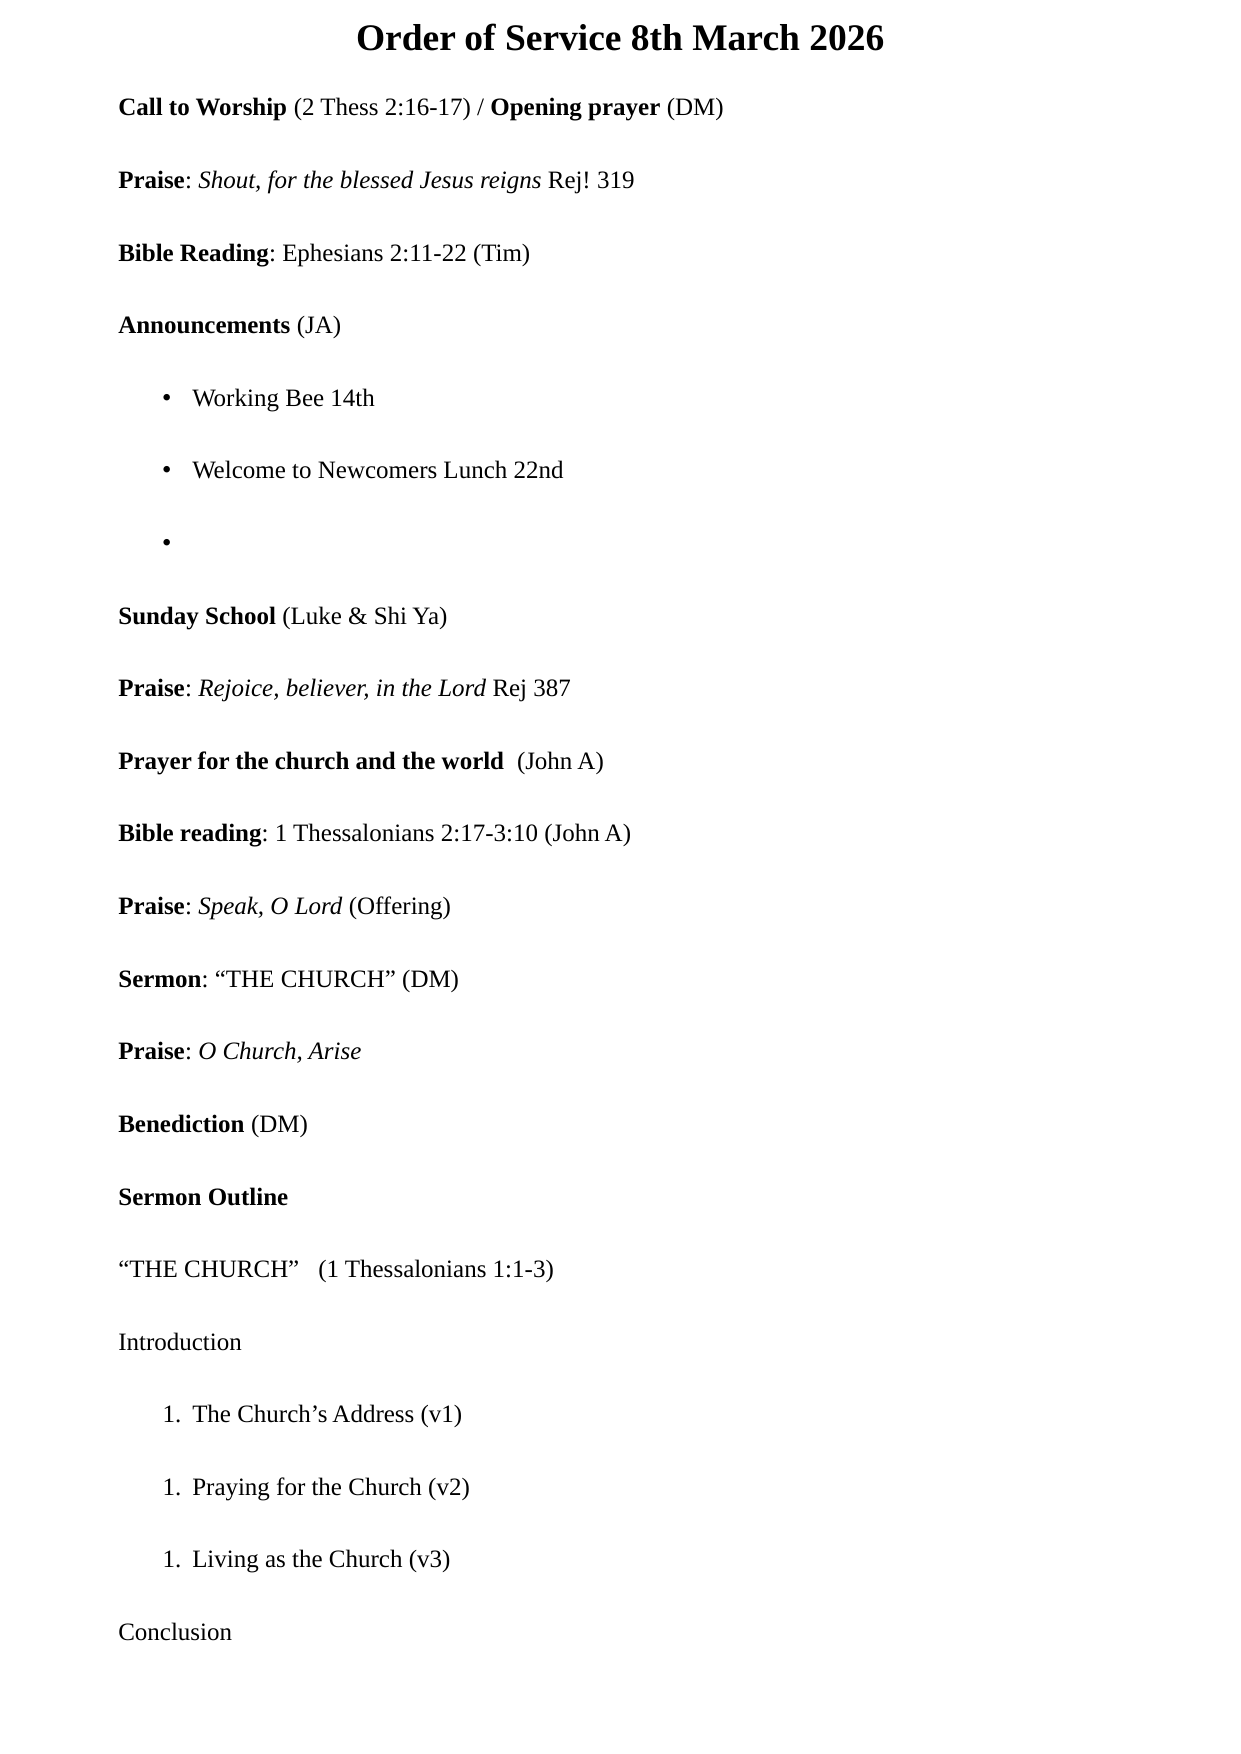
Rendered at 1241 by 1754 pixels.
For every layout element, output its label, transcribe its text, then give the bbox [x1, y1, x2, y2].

list Welcome to Newcomers Lunch 22nd [162, 456, 1122, 484]
text Bible reading: 1 Thessalonians 2:17-3:10 (John A) [118, 818, 1122, 847]
text Prayer for the church and the world (John A) [118, 746, 1122, 775]
text Praise: Rejoice, believer, in the Lord Rej 387 [118, 673, 1122, 702]
text Announcements (JA) [118, 310, 1122, 339]
text Bible Reading: Ephesians 2:11-22 (Tim) [118, 238, 1122, 266]
text Benediction (DM) [118, 1109, 1122, 1138]
list Praying for the Church (v2) [162, 1472, 1122, 1501]
list Living as the Church (v3) [162, 1544, 1122, 1573]
text Praise: O Church, Arise [118, 1036, 1122, 1065]
text Praise: Speak, O Lord (Offering) [118, 891, 1122, 920]
text Introduction [118, 1327, 1122, 1356]
list The Church’s Address (v1) [162, 1399, 1122, 1428]
text Call to Worship (2 Thess 2:16-17) / Opening prayer (DM) [118, 92, 1122, 121]
list Working Bee 14th [162, 383, 1122, 412]
text “THE CHURCH” (1 Thessalonians 1:1-3) [118, 1254, 1122, 1283]
text Praise: Shout, for the blessed Jesus reigns Rej! 319 [118, 165, 1122, 194]
text Sunday School (Luke & Shi Ya) [118, 601, 1122, 629]
text Sermon Outline [118, 1182, 1122, 1210]
text Sermon: “THE CHURCH” (DM) [118, 964, 1122, 992]
text Conclusion [118, 1617, 1122, 1646]
